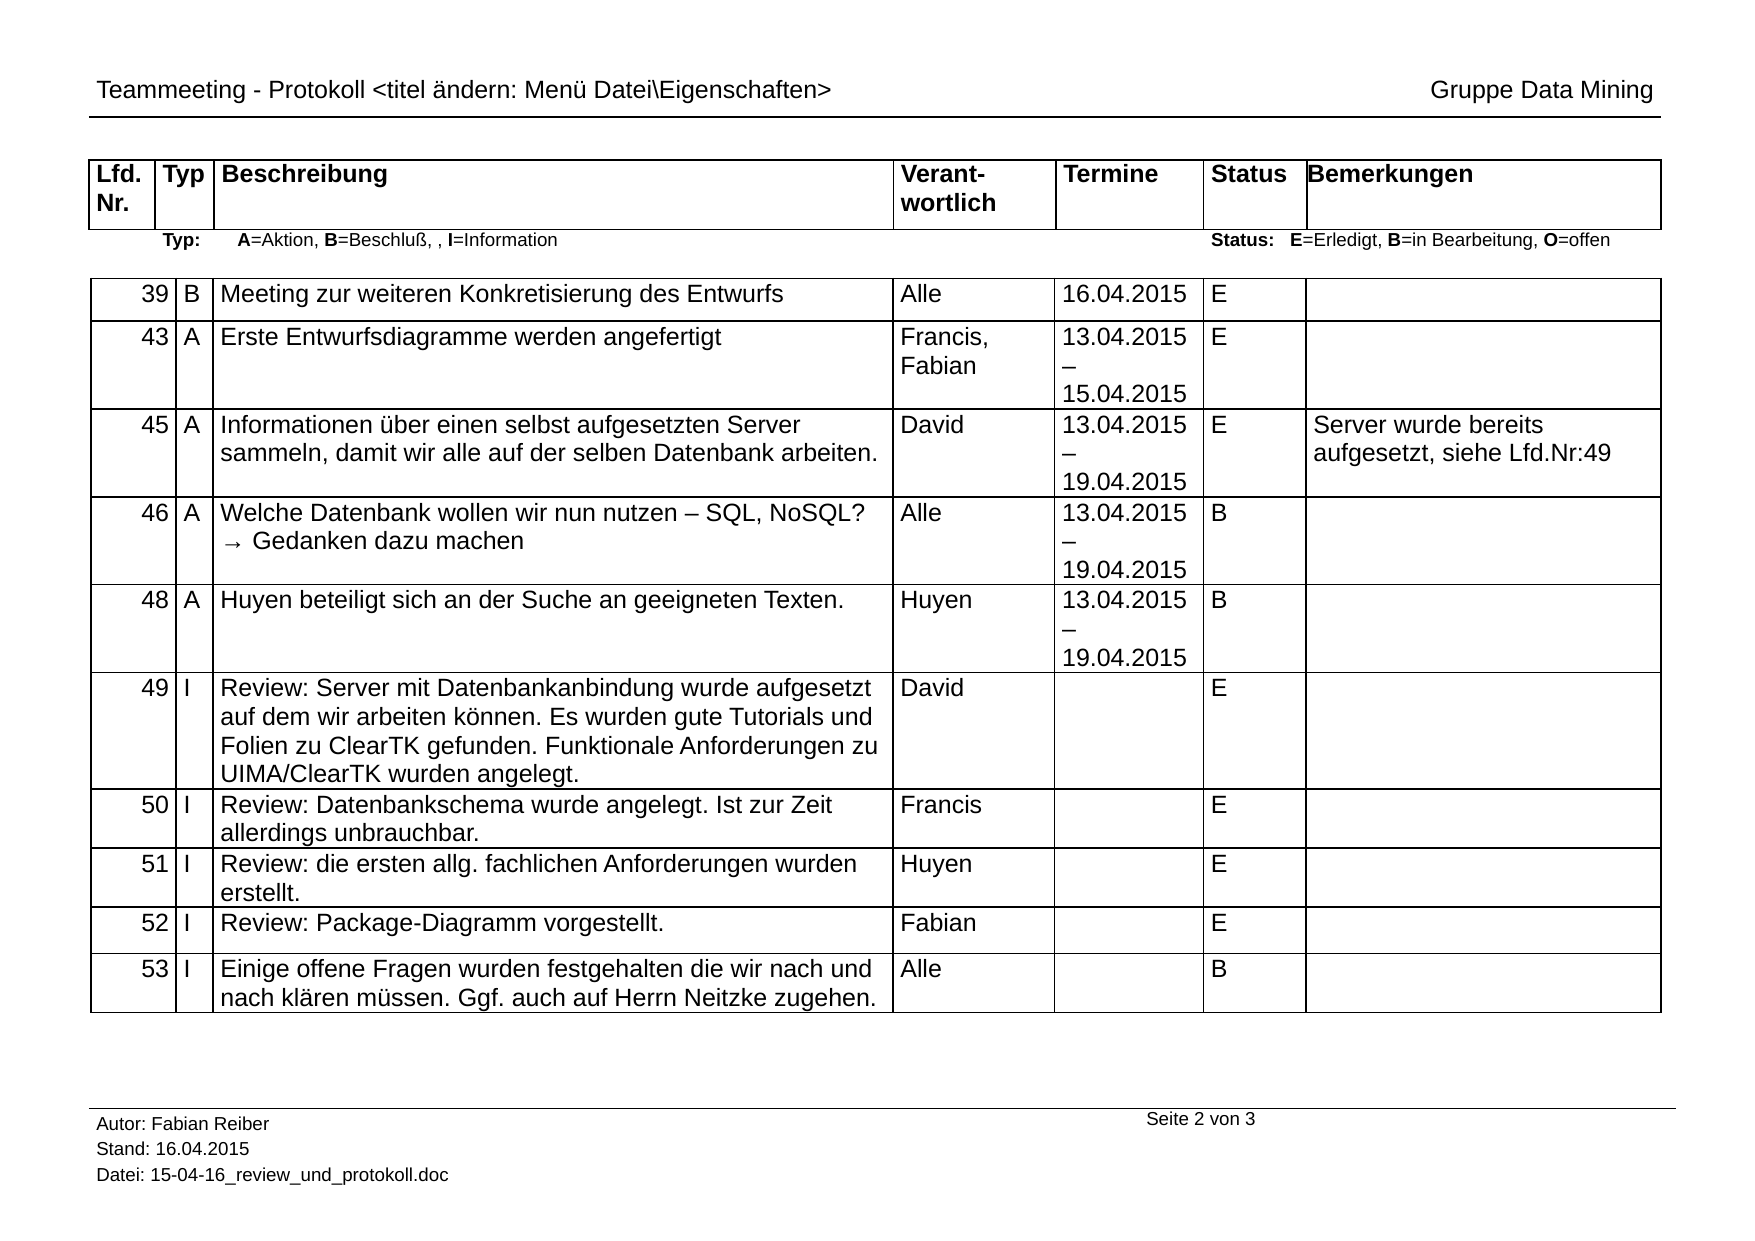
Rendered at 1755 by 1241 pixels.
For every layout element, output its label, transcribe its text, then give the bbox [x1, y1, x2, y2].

table_cell [1307, 673, 1660, 788]
table_cell Huyen [894, 849, 1054, 906]
table_cell 50 [92, 790, 175, 847]
table_cell 13.04.2015 – 19.04.2015 [1055, 498, 1203, 584]
table_cell Francis, Fabian [894, 322, 1054, 408]
table_cell [1055, 673, 1203, 788]
table_cell E [1204, 908, 1305, 952]
table_cell E [1204, 790, 1305, 847]
table_cell 48 [92, 585, 175, 672]
table_cell A [177, 322, 212, 408]
table_cell David [894, 410, 1054, 496]
table_cell E [1204, 322, 1305, 408]
table_cell A [177, 410, 212, 496]
table_cell Review: die ersten allg. fachlichen Anforderungen wurden erstellt. [214, 849, 892, 906]
table_cell 13.04.2015 – 19.04.2015 [1055, 585, 1203, 672]
table_cell [1307, 322, 1660, 408]
table_cell Informationen über einen selbst aufgesetzten Server sammeln, damit wir alle auf der selben Datenbank arbeiten. [214, 410, 892, 496]
table_cell E [1204, 673, 1305, 788]
table_cell Review: Server mit Datenbankanbindung wurde aufgesetzt auf dem wir arbeiten können. Es wurden gute Tutorials und Folien zu ClearTK gefunden. Funktionale Anforderungen zu UIMA/ClearTK wurden angelegt. [214, 673, 892, 788]
table_cell [1307, 279, 1660, 320]
table_cell I [177, 908, 212, 952]
table_cell Meeting zur weiteren Konkretisierung des Entwurfs [214, 279, 892, 320]
table_cell [1055, 790, 1203, 847]
table_cell I [177, 849, 212, 906]
table_cell Alle [894, 498, 1054, 584]
table_cell [1307, 790, 1660, 847]
table_cell 46 [92, 498, 175, 584]
table_cell [1055, 954, 1203, 1012]
table_cell David [894, 673, 1054, 788]
table_cell B [1204, 498, 1305, 584]
table_cell I [177, 954, 212, 1012]
table_cell Fabian [894, 908, 1054, 952]
table_cell I [177, 790, 212, 847]
table_cell [1307, 954, 1660, 1012]
table_cell Huyen beteiligt sich an der Suche an geeigneten Texten. [214, 585, 892, 672]
table_cell I [177, 673, 212, 788]
table_cell [1055, 908, 1203, 952]
table_cell 16.04.2015 [1055, 279, 1203, 320]
table_cell Review: Package-Diagramm vorgestellt. [214, 908, 892, 952]
table_cell 13.04.2015 – 15.04.2015 [1055, 322, 1203, 408]
table_cell E [1204, 279, 1305, 320]
table_cell Einige offene Fragen wurden festgehalten die wir nach und nach klären müssen. Ggf. auch auf Herrn Neitzke zugehen. [214, 954, 892, 1012]
table_cell 13.04.2015 – 19.04.2015 [1055, 410, 1203, 496]
table_cell [1307, 849, 1660, 906]
table_cell 43 [92, 322, 175, 408]
table_cell [1307, 585, 1660, 672]
table_cell E [1204, 849, 1305, 906]
table_cell 49 [92, 673, 175, 788]
table_cell Alle [894, 279, 1054, 320]
table_cell A [177, 585, 212, 672]
table_cell B [177, 279, 212, 320]
table_cell Server wurde bereits aufgesetzt, siehe Lfd.Nr:49 [1307, 410, 1660, 496]
table_cell E [1204, 410, 1305, 496]
table_cell [1055, 849, 1203, 906]
table_cell Review: Datenbankschema wurde angelegt. Ist zur Zeit allerdings unbrauchbar. [214, 790, 892, 847]
table_cell A [177, 498, 212, 584]
table_cell Huyen [894, 585, 1054, 672]
table_cell Alle [894, 954, 1054, 1012]
table_cell B [1204, 585, 1305, 672]
table_cell 39 [92, 279, 175, 320]
table_cell Welche Datenbank wollen wir nun nutzen – SQL, NoSQL? → Gedanken dazu machen [214, 498, 892, 584]
table_cell Erste Entwurfsdiagramme werden angefertigt [214, 322, 892, 408]
table_cell 51 [92, 849, 175, 906]
table_cell Francis [894, 790, 1054, 847]
table_cell 45 [92, 410, 175, 496]
table_cell 53 [92, 954, 175, 1012]
table_cell 52 [92, 908, 175, 952]
table_cell [1307, 498, 1660, 584]
table_cell [1307, 908, 1660, 952]
table_cell B [1204, 954, 1305, 1012]
